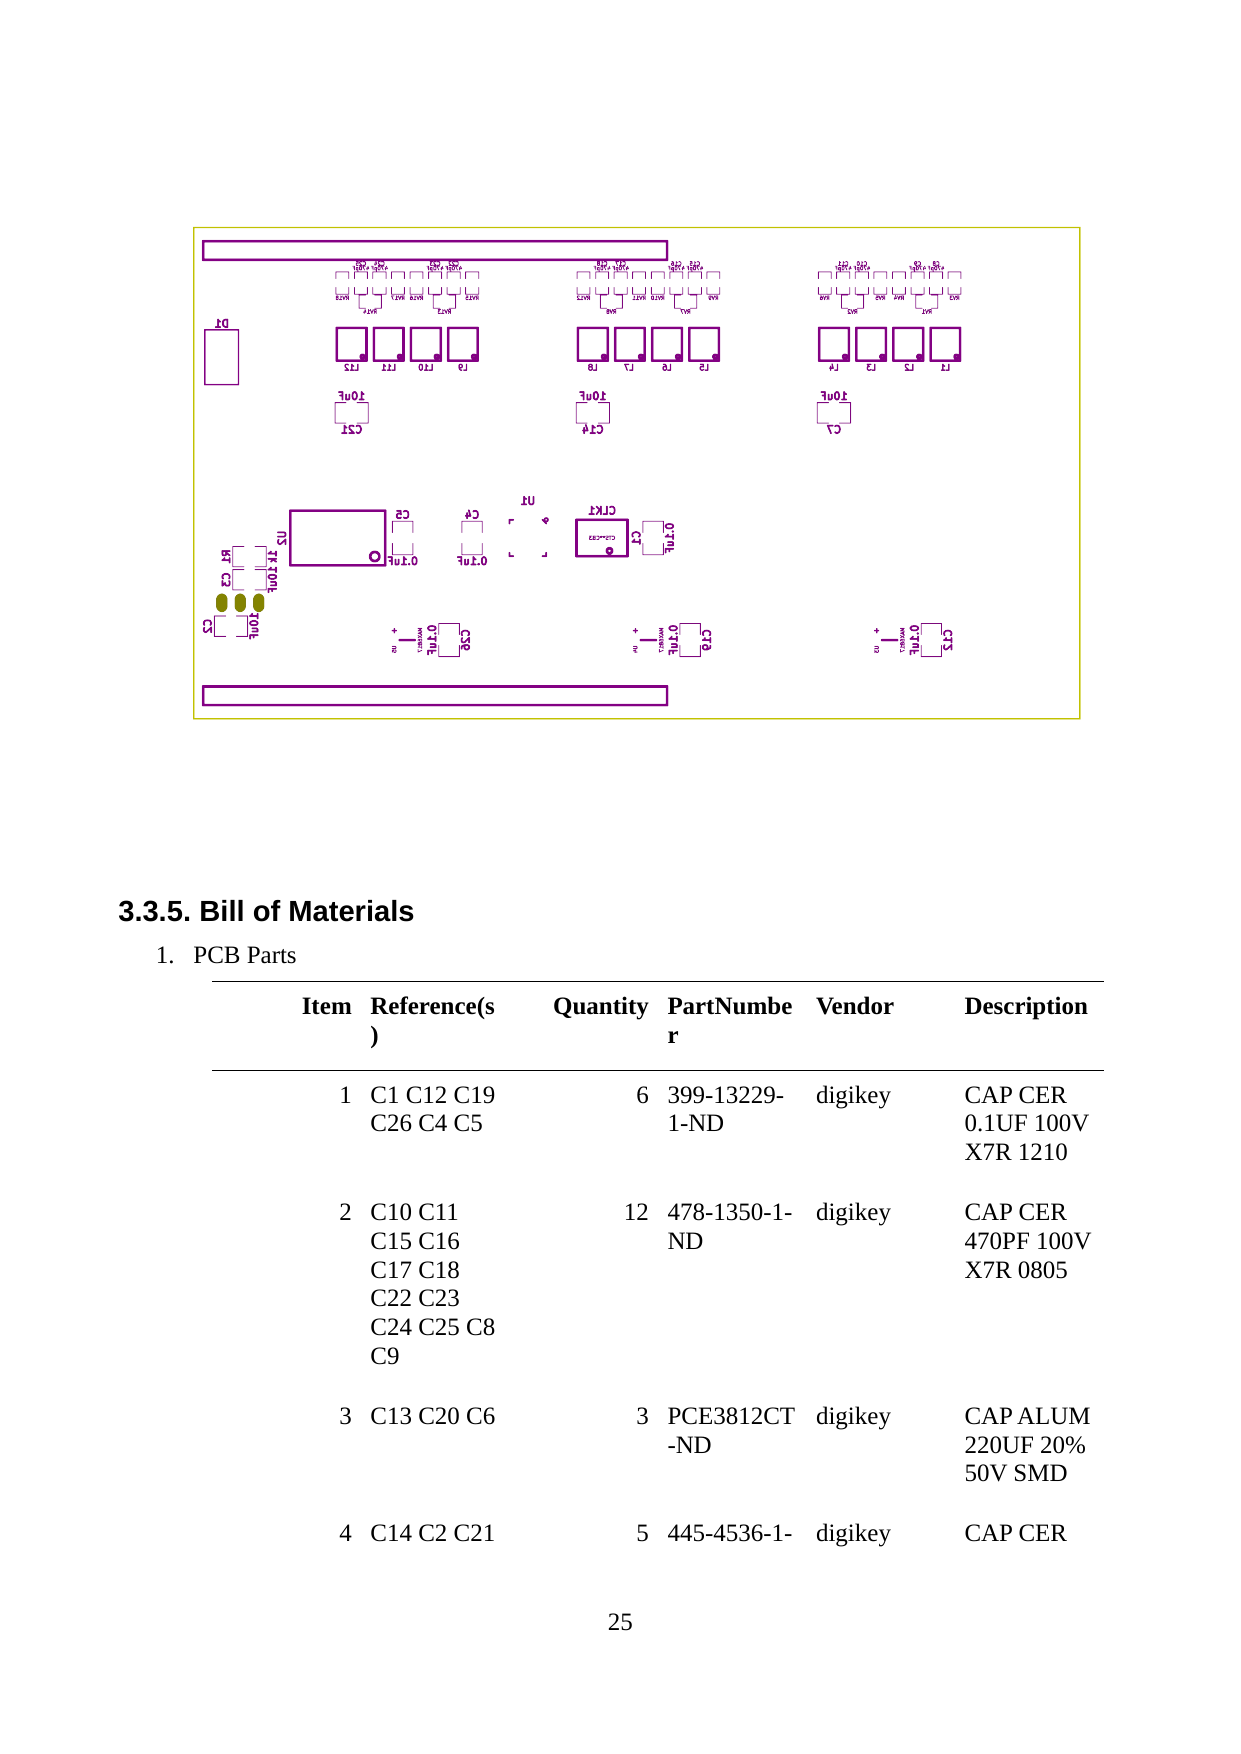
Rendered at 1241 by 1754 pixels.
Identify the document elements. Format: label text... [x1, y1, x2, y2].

table_cell C1 C12 C19 C26 C4 C5 [361, 1071, 509, 1188]
table_cell 478-1350-1-ND [658, 1188, 806, 1392]
table_cell CAP CER [955, 1509, 1103, 1569]
table_cell C13 C20 C6 [361, 1392, 509, 1509]
table_cell 12 [509, 1188, 658, 1392]
table_cell CAP CER 0.1UF 100V X7R 1210 [955, 1071, 1103, 1188]
table_cell 445-4536-1- [658, 1509, 806, 1569]
table_header Description [955, 982, 1103, 1070]
table_cell 399-13229-1-ND [658, 1071, 806, 1188]
subtitle Bill of Materials [118, 894, 1122, 928]
list PCB Parts [156, 940, 1122, 969]
table_header Quantity [509, 982, 658, 1070]
table_cell digikey [806, 1509, 955, 1569]
table_cell 5 [509, 1509, 658, 1569]
table_cell 2 [212, 1188, 361, 1392]
table_cell PCE3812CT-ND [658, 1392, 806, 1509]
table_cell 4 [212, 1509, 361, 1569]
table_cell CAP ALUM 220UF 20% 50V SMD [955, 1392, 1103, 1509]
table_cell C10 C11 C15 C16 C17 C18 C22 C23 C24 C25 C8 C9 [361, 1188, 509, 1392]
table_cell 3 [212, 1392, 361, 1509]
table_header Item [212, 982, 361, 1070]
table_cell 3 [509, 1392, 658, 1509]
table_cell digikey [806, 1392, 955, 1509]
table_header Reference(s) [361, 982, 509, 1070]
table_cell digikey [806, 1188, 955, 1392]
table_header Vendor [806, 982, 955, 1070]
table_cell C14 C2 C21 [361, 1509, 509, 1569]
table_cell 6 [509, 1071, 658, 1188]
table_cell 1 [212, 1071, 361, 1188]
table_cell digikey [806, 1071, 955, 1188]
table_header PartNumber [658, 982, 806, 1070]
table_cell CAP CER 470PF 100V X7R 0805 [955, 1188, 1103, 1392]
